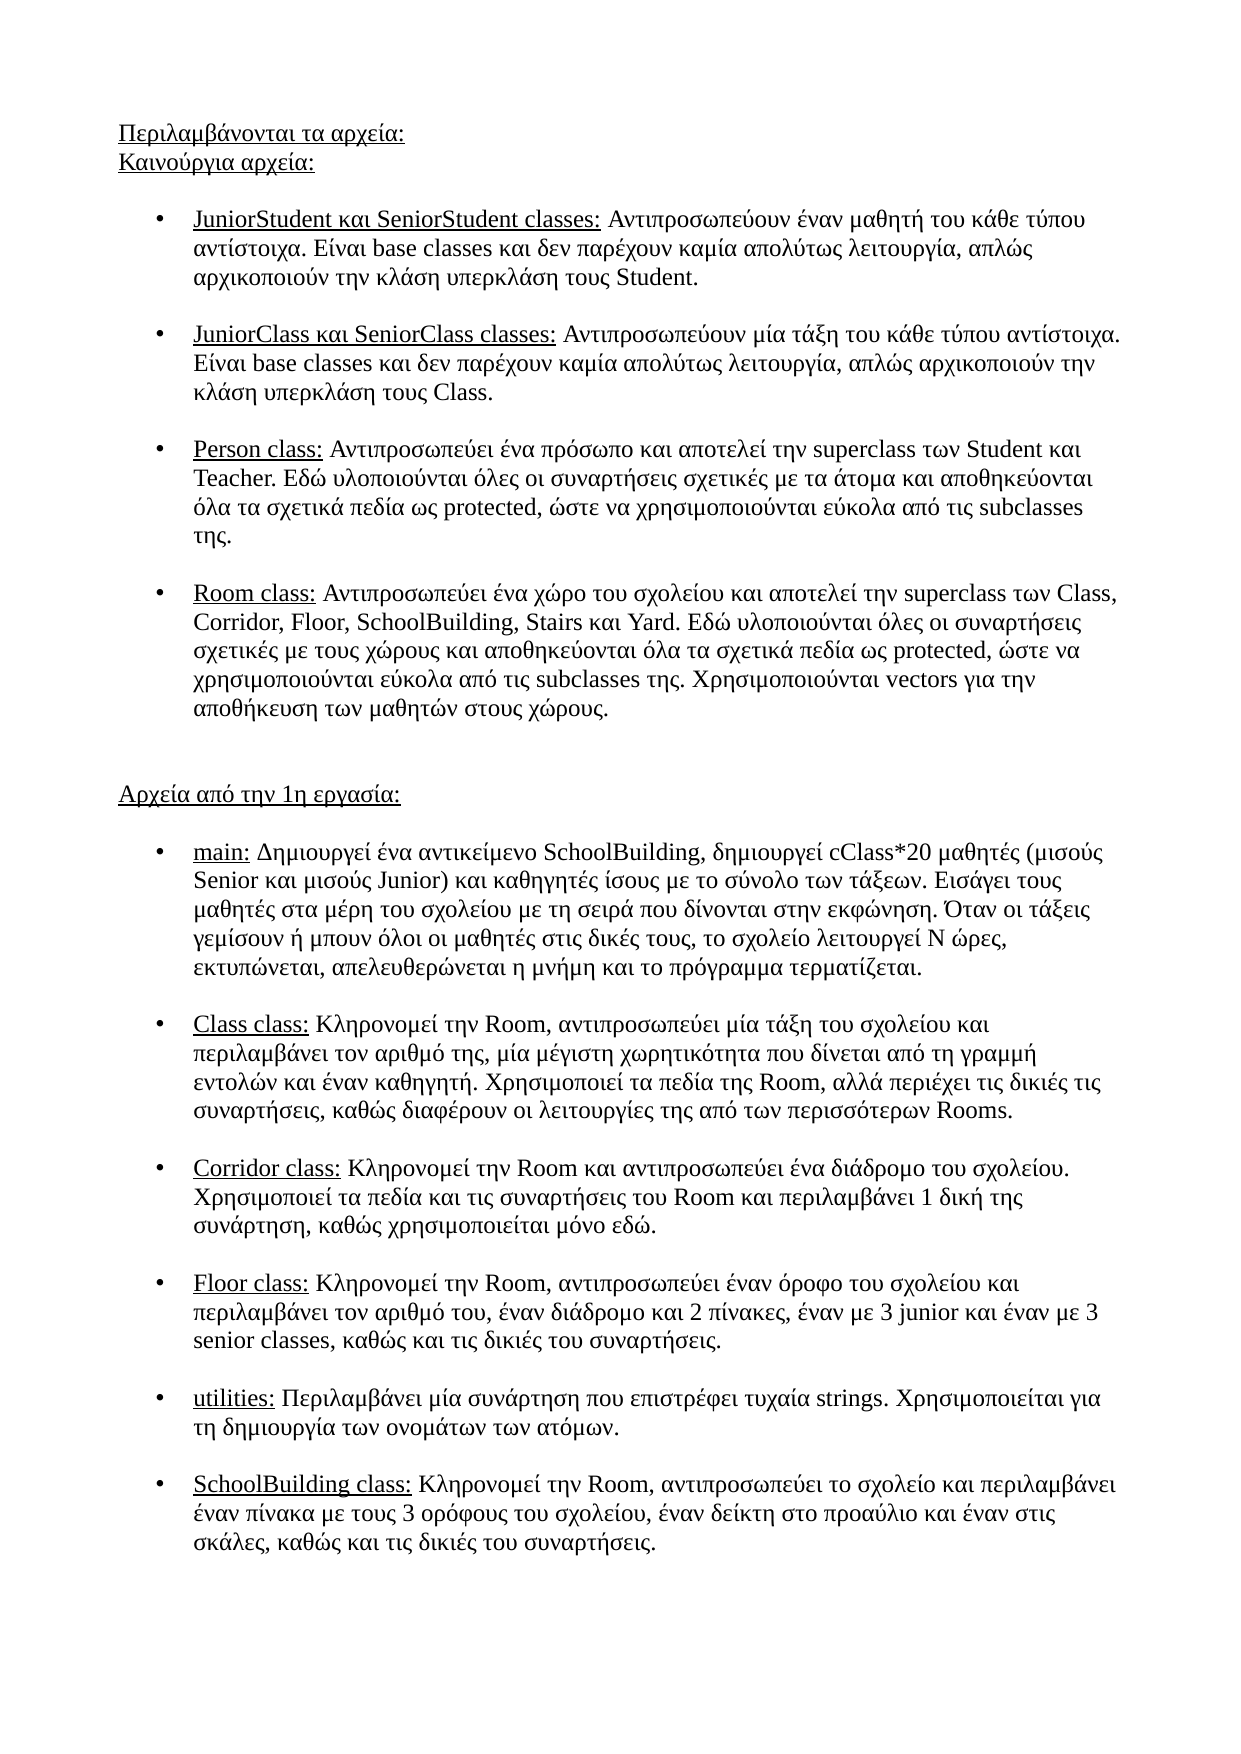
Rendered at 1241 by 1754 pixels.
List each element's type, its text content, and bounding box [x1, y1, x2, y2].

list utilities: Περιλαμβάνει μία συνάρτηση που επιστρέφει τυχαία strings. Χρησιμοποιείται για τη δημιουργία των ονομάτων των ατόμων. [156, 1383, 1122, 1441]
list JuniorStudent και SeniorStudent classes: Αντιπροσωπεύουν έναν μαθητή του κάθε τύπου αντίστοιχα. Είναι base classes και δεν παρέχουν καμία απολύτως λειτουργία, απλώς αρχικοποιούν την κλάση υπερκλάση τους Student. [156, 204, 1122, 291]
list main: Δημιουργεί ένα αντικείμενο SchoolBuilding, δημιουργεί cClass*20 μαθητές (μισούς Senior και μισούς Junior) και καθηγητές ίσους με το σύνολο των τάξεων. Εισάγει τους μαθητές στα μέρη του σχολείου με τη σειρά που δίνονται στην εκφώνηση. Όταν οι τάξεις γεμίσουν ή μπουν όλοι οι μαθητές στις δικές τους, το σχολείο λειτουργεί Ν ώρες, εκτυπώνεται, απελευθερώνεται η μνήμη και το πρόγραμμα τερματίζεται. [156, 837, 1122, 981]
list Person class: Αντιπροσωπεύει ένα πρόσωπο και αποτελεί την superclass των Student και Teacher. Εδώ υλοποιούνται όλες οι συναρτήσεις σχετικές με τα άτομα και αποθηκεύονται όλα τα σχετικά πεδία ως protected, ώστε να χρησιμοποιούνται εύκολα από τις subclasses της. [156, 434, 1122, 549]
text Αρχεία από την 1η εργασία: [118, 779, 1122, 808]
list SchoolBuilding class: Κληρονομεί την Room, αντιπροσωπεύει το σχολείο και περιλαμβάνει έναν πίνακα με τους 3 ορόφους του σχολείου, έναν δείκτη στο προαύλιο και έναν στις σκάλες, καθώς και τις δικιές του συναρτήσεις. [156, 1469, 1122, 1556]
text Καινούργια αρχεία: [118, 147, 1122, 176]
text Περιλαμβάνονται τα αρχεία: [118, 118, 1122, 147]
list Class class: Κληρονομεί την Room, αντιπροσωπεύει μία τάξη του σχολείου και περιλαμβάνει τον αριθμό της, μία μέγιστη χωρητικότητα που δίνεται από τη γραμμή εντολών και έναν καθηγητή. Χρησιμοποιεί τα πεδία της Room, αλλά περιέχει τις δικιές τις συναρτήσεις, καθώς διαφέρουν οι λειτουργίες της από των περισσότερων Rooms. [156, 1009, 1122, 1124]
list Floor class: Κληρονομεί την Room, αντιπροσωπεύει έναν όροφο του σχολείου και περιλαμβάνει τον αριθμό του, έναν διάδρομο και 2 πίνακες, έναν με 3 junior και έναν με 3 senior classes, καθώς και τις δικιές του συναρτήσεις. [156, 1268, 1122, 1354]
list JuniorClass και SeniorClass classes: Αντιπροσωπεύουν μία τάξη του κάθε τύπου αντίστοιχα. Είναι base classes και δεν παρέχουν καμία απολύτως λειτουργία, απλώς αρχικοποιούν την κλάση υπερκλάση τους Class. [156, 319, 1122, 406]
list Room class: Αντιπροσωπεύει ένα χώρο του σχολείου και αποτελεί την superclass των Class, Corridor, Floor, SchoolBuilding, Stairs και Yard. Εδώ υλοποιούνται όλες οι συναρτήσεις σχετικές με τους χώρους και αποθηκεύονται όλα τα σχετικά πεδία ως protected, ώστε να χρησιμοποιούνται εύκολα από τις subclasses της. Χρησιμοποιούνται vectors για την αποθήκευση των μαθητών στους χώρους. [156, 578, 1122, 722]
list Corridor class: Κληρονομεί την Room και αντιπροσωπεύει ένα διάδρομο του σχολείου. Χρησιμοποιεί τα πεδία και τις συναρτήσεις του Room και περιλαμβάνει 1 δική της συνάρτηση, καθώς χρησιμοποιείται μόνο εδώ. [156, 1153, 1122, 1239]
